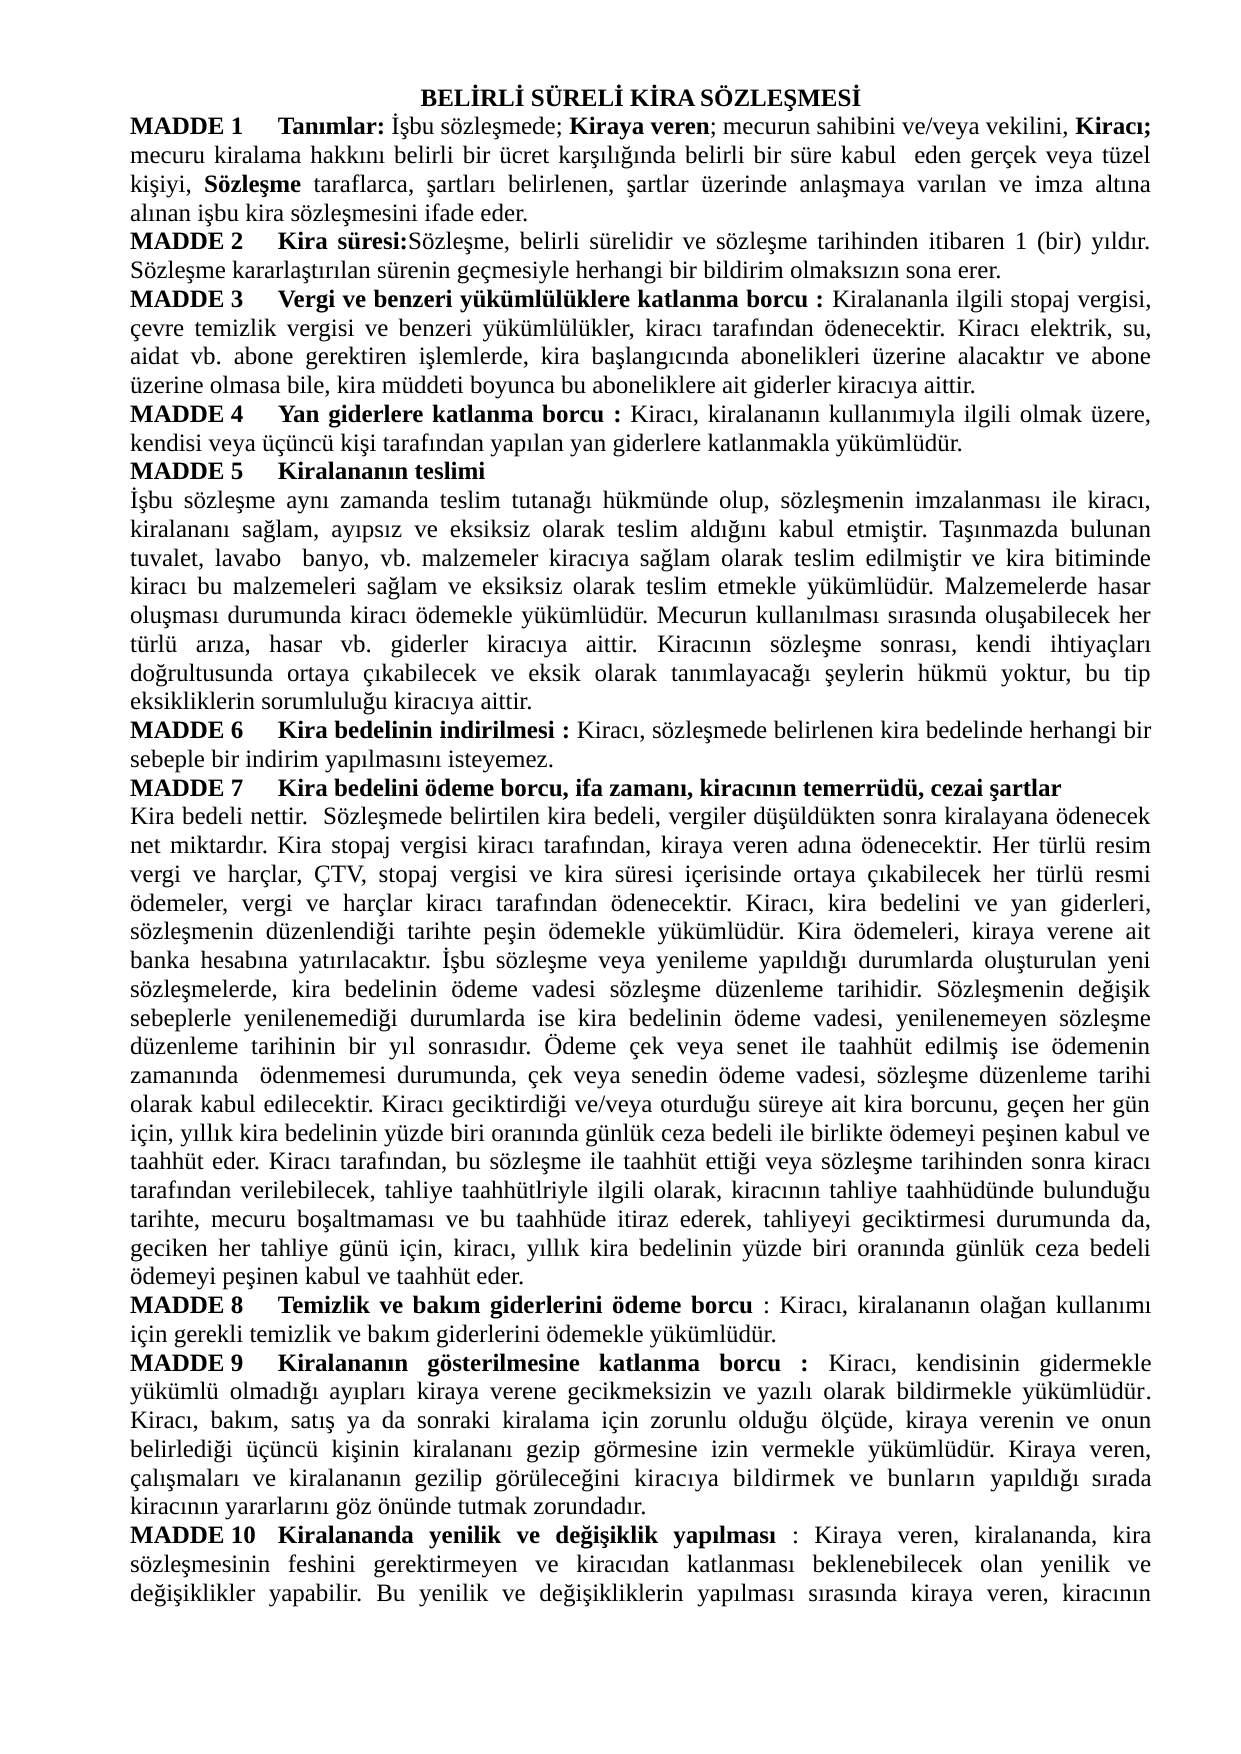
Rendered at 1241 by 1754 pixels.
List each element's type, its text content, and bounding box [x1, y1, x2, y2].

text MADDE 4 Yan giderlere katlanma borcu : Kiracı, kiralananın kullanımıyla ilgili olmak üzere, kendisi veya üçüncü kişi tarafından yapılan yan giderlere katlanmakla yükümlüdür. [130, 399, 1152, 456]
text MADDE 3 Vergi ve benzeri yükümlülüklere katlanma borcu : Kiralananla ilgili stopaj vergisi, çevre temizlik vergisi ve benzeri yükümlülükler, kiracı tarafından ödenecektir. Kiracı elektrik, su, aidat vb. abone gerektiren işlemlerde, kira başlangıcında abonelikleri üzerine alacaktır ve abone üzerine olmasa bile, kira müddeti boyunca bu aboneliklere ait giderler kiracıya aittir. [130, 284, 1152, 399]
text MADDE 1 Tanımlar: İşbu sözleşmede; Kiraya veren; mecurun sahibini ve/veya vekilini, Kiracı; mecuru kiralama hakkını belirli bir ücret karşılığında belirli bir süre kabul eden gerçek veya tüzel kişiyi, Sözleşme taraflarca, şartları belirlenen, şartlar üzerinde anlaşmaya varılan ve imza altına alınan işbu kira sözleşmesini ifade eder. [130, 111, 1152, 226]
text MADDE 7 Kira bedelini ödeme borcu, ifa zamanı, kiracının temerrüdü, cezai şartlar [130, 773, 1152, 801]
text MADDE 9 Kiralananın gösterilmesine katlanma borcu : Kiracı, kendisinin gidermekle yükümlü olmadığı ayıpları kiraya verene gecikmeksizin ve yazılı olarak bildirmekle yükümlüdür. Kiracı, bakım, satış ya da sonraki kiralama için zorunlu olduğu ölçüde, kiraya verenin ve onun belirlediği üçüncü kişinin kiralananı gezip görmesine izin vermekle yükümlüdür. Kiraya veren, çalışmaları ve kiralananın gezilip görüleceğini kiracıya bildirmek ve bunların yapıldığı sırada kiracının yararlarını göz önünde tutmak zorundadır. [130, 1348, 1152, 1520]
text MADDE 5 Kiralananın teslimi [130, 456, 1152, 485]
text MADDE 10 Kiralananda yenilik ve değişiklik yapılması : Kiraya veren, kiralananda, kira sözleşmesinin feshini gerektirmeyen ve kiracıdan katlanması beklenebilecek olan yenilik ve değişiklikler yapabilir. Bu yenilik ve değişikliklerin yapılması sırasında kiraya veren, kiracının [130, 1520, 1152, 1606]
text BELİRLİ SÜRELİ KİRA SÖZLEŞMESİ [130, 83, 1152, 111]
text MADDE 2 Kira süresi:Sözleşme, belirli sürelidir ve sözleşme tarihinden itibaren 1 (bir) yıldır. Sözleşme kararlaştırılan sürenin geçmesiyle herhangi bir bildirim olmaksızın sona erer. [130, 226, 1152, 284]
list Kira bedeli nettir. Sözleşmede belirtilen kira bedeli, vergiler düşüldükten sonra kiralayana ödenecek net miktardır. Kira stopaj vergisi kiracı tarafından, kiraya veren adına ödenecektir. Her türlü resim vergi ve harçlar, ÇTV, stopaj vergisi ve kira süresi içerisinde ortaya çıkabilecek her türlü resmi ödemeler, vergi ve harçlar kiracı tarafından ödenecektir. Kiracı, kira bedelini ve yan giderleri, sözleşmenin düzenlendiği tarihte peşin ödemekle yükümlüdür. Kira ödemeleri, kiraya verene ait banka hesabına yatırılacaktır. İşbu sözleşme veya yenileme yapıldığı durumlarda oluşturulan yeni sözleşmelerde, kira bedelinin ödeme vadesi sözleşme düzenleme tarihidir. Sözleşmenin değişik sebeplerle yenilenemediği durumlarda ise kira bedelinin ödeme vadesi, yenilenemeyen sözleşme düzenleme tarihinin bir yıl sonrasıdır. Ödeme çek veya senet ile taahhüt edilmiş ise ödemenin zamanında ödenmemesi durumunda, çek veya senedin ödeme vadesi, sözleşme düzenleme tarihi olarak kabul edilecektir. Kiracı geciktirdiği ve/veya oturduğu süreye ait kira borcunu, geçen her gün için, yıllık kira bedelinin yüzde biri oranında günlük ceza bedeli ile birlikte ödemeyi peşinen kabul ve taahhüt eder. Kiracı tarafından, bu sözleşme ile taahhüt ettiği veya sözleşme tarihinden sonra kiracı tarafından verilebilecek, tahliye taahhütlriyle ilgili olarak, kiracının tahliye taahhüdünde bulunduğu tarihte, mecuru boşaltmaması ve bu taahhüde itiraz ederek, tahliyeyi geciktirmesi durumunda da, geciken her tahliye günü için, kiracı, yıllık kira bedelinin yüzde biri oranında günlük ceza bedeli ödemeyi peşinen kabul ve taahhüt eder. [130, 801, 1152, 1290]
list İşbu sözleşme aynı zamanda teslim tutanağı hükmünde olup, sözleşmenin imzalanması ile kiracı, kiralananı sağlam, ayıpsız ve eksiksiz olarak teslim aldığını kabul etmiştir. Taşınmazda bulunan tuvalet, lavabo banyo, vb. malzemeler kiracıya sağlam olarak teslim edilmiştir ve kira bitiminde kiracı bu malzemeleri sağlam ve eksiksiz olarak teslim etmekle yükümlüdür. Malzemelerde hasar oluşması durumunda kiracı ödemekle yükümlüdür. Mecurun kullanılması sırasında oluşabilecek her türlü arıza, hasar vb. giderler kiracıya aittir. Kiracının sözleşme sonrası, kendi ihtiyaçları doğrultusunda ortaya çıkabilecek ve eksik olarak tanımlayacağı şeylerin hükmü yoktur, bu tip eksikliklerin sorumluluğu kiracıya aittir. [130, 485, 1152, 715]
text MADDE 8 Temizlik ve bakım giderlerini ödeme borcu : Kiracı, kiralananın olağan kullanımı için gerekli temizlik ve bakım giderlerini ödemekle yükümlüdür. [130, 1290, 1152, 1348]
text MADDE 6 Kira bedelinin indirilmesi : Kiracı, sözleşmede belirlenen kira bedelinde herhangi bir sebeple bir indirim yapılmasını isteyemez. [130, 715, 1152, 773]
